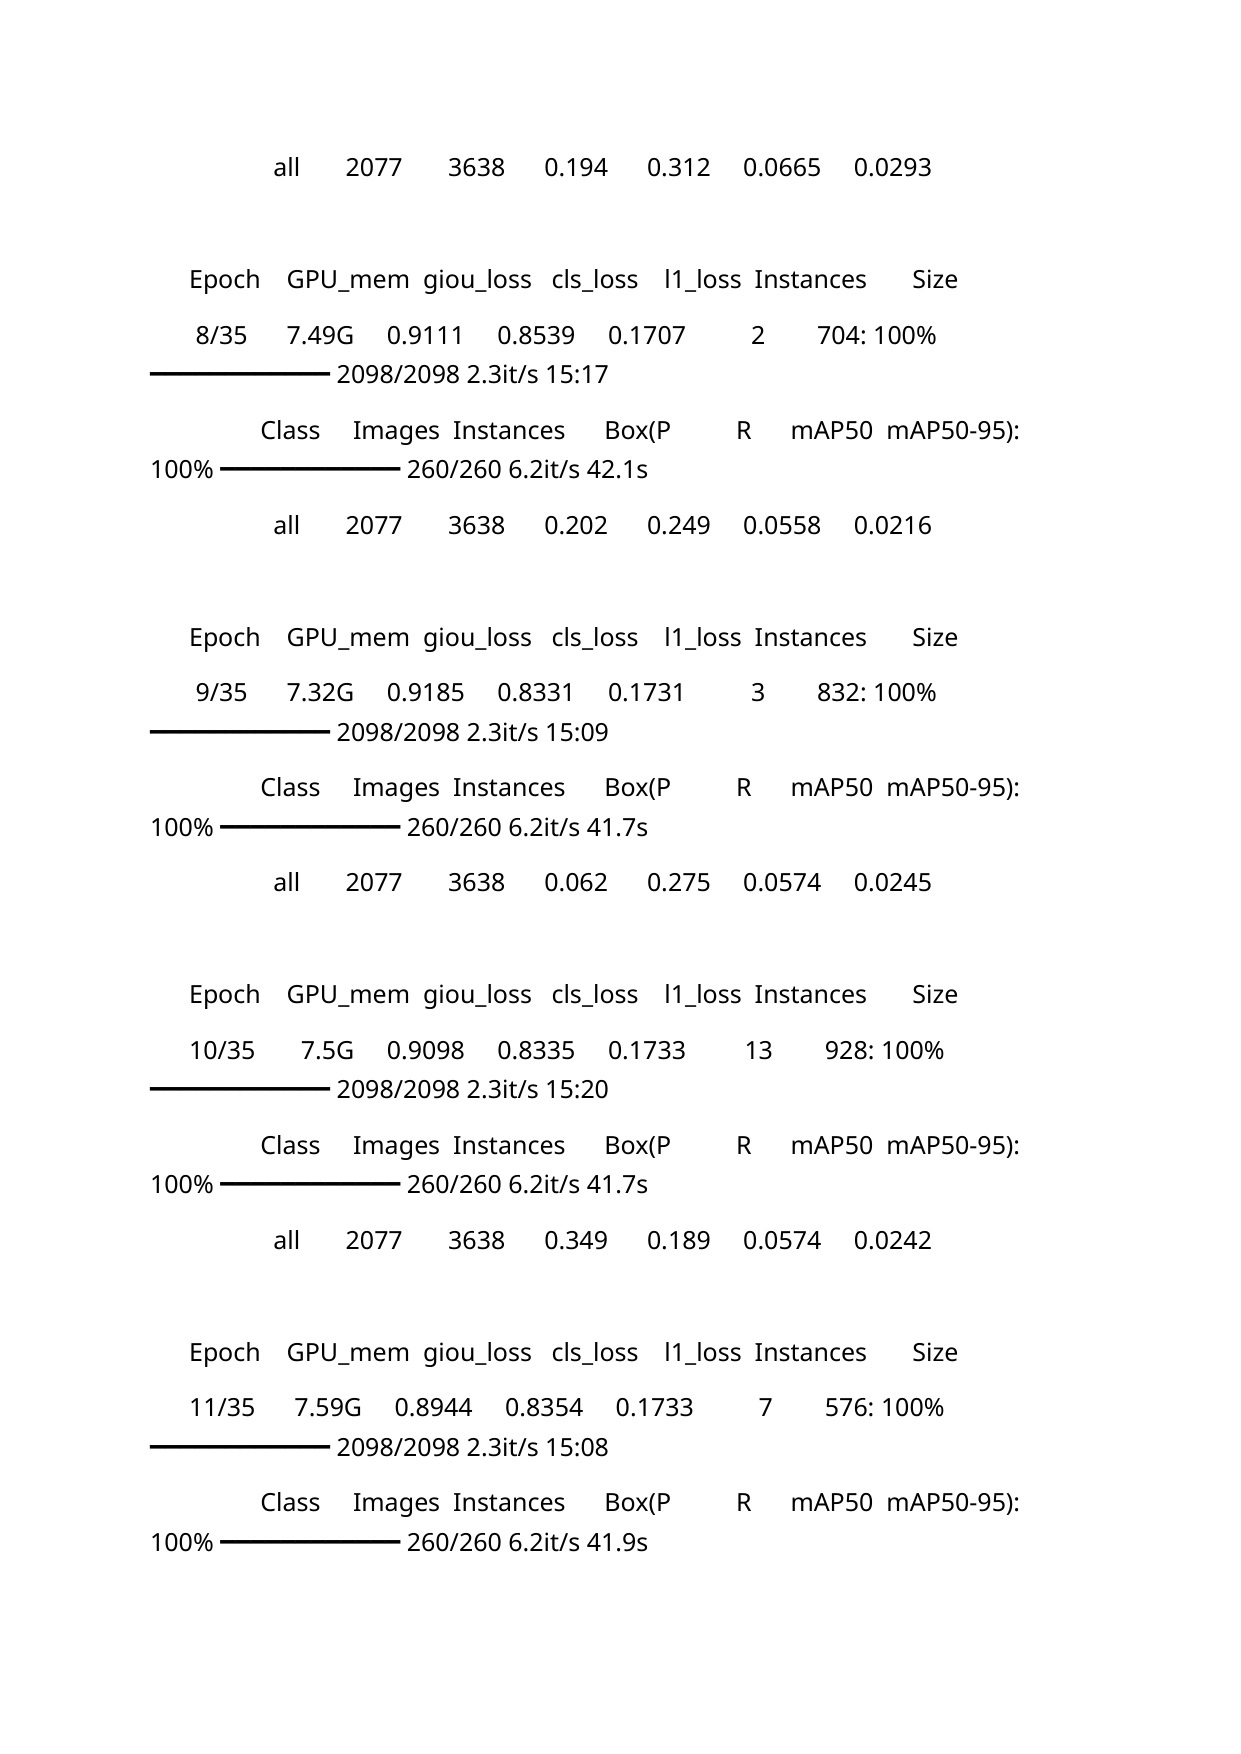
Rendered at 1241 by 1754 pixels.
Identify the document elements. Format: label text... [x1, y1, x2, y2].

text Epoch GPU_mem giou_loss cls_loss l1_loss Instances Size [150, 262, 1090, 296]
text 8/35 7.49G 0.9111 0.8539 0.1707 2 704: 100% ━━━━━━━━━━━━ 2098/2098 2.3it/s 15:17 [150, 317, 1090, 391]
text 11/35 7.59G 0.8944 0.8354 0.1733 7 576: 100% ━━━━━━━━━━━━ 2098/2098 2.3it/s 15:08 [150, 1390, 1090, 1463]
text all 2077 3638 0.194 0.312 0.0665 0.0293 [150, 150, 1090, 184]
text 10/35 7.5G 0.9098 0.8335 0.1733 13 928: 100% ━━━━━━━━━━━━ 2098/2098 2.3it/s 15:20 [150, 1032, 1090, 1106]
text 9/35 7.32G 0.9185 0.8331 0.1731 3 832: 100% ━━━━━━━━━━━━ 2098/2098 2.3it/s 15:09 [150, 675, 1090, 748]
text Epoch GPU_mem giou_loss cls_loss l1_loss Instances Size [150, 619, 1090, 653]
text all 2077 3638 0.202 0.249 0.0558 0.0216 [150, 507, 1090, 542]
text Class Images Instances Box(P R mAP50 mAP50-95): 100% ━━━━━━━━━━━━ 260/260 6.2it/s 41.9s [150, 1485, 1090, 1558]
text Epoch GPU_mem giou_loss cls_loss l1_loss Instances Size [150, 977, 1090, 1011]
text Class Images Instances Box(P R mAP50 mAP50-95): 100% ━━━━━━━━━━━━ 260/260 6.2it/s 42.1s [150, 412, 1090, 486]
text all 2077 3638 0.349 0.189 0.0574 0.0242 [150, 1222, 1090, 1257]
text all 2077 3638 0.062 0.275 0.0574 0.0245 [150, 865, 1090, 899]
text Class Images Instances Box(P R mAP50 mAP50-95): 100% ━━━━━━━━━━━━ 260/260 6.2it/s 41.7s [150, 1127, 1090, 1201]
text Class Images Instances Box(P R mAP50 mAP50-95): 100% ━━━━━━━━━━━━ 260/260 6.2it/s 41.7s [150, 770, 1090, 843]
text Epoch GPU_mem giou_loss cls_loss l1_loss Instances Size [150, 1334, 1090, 1368]
